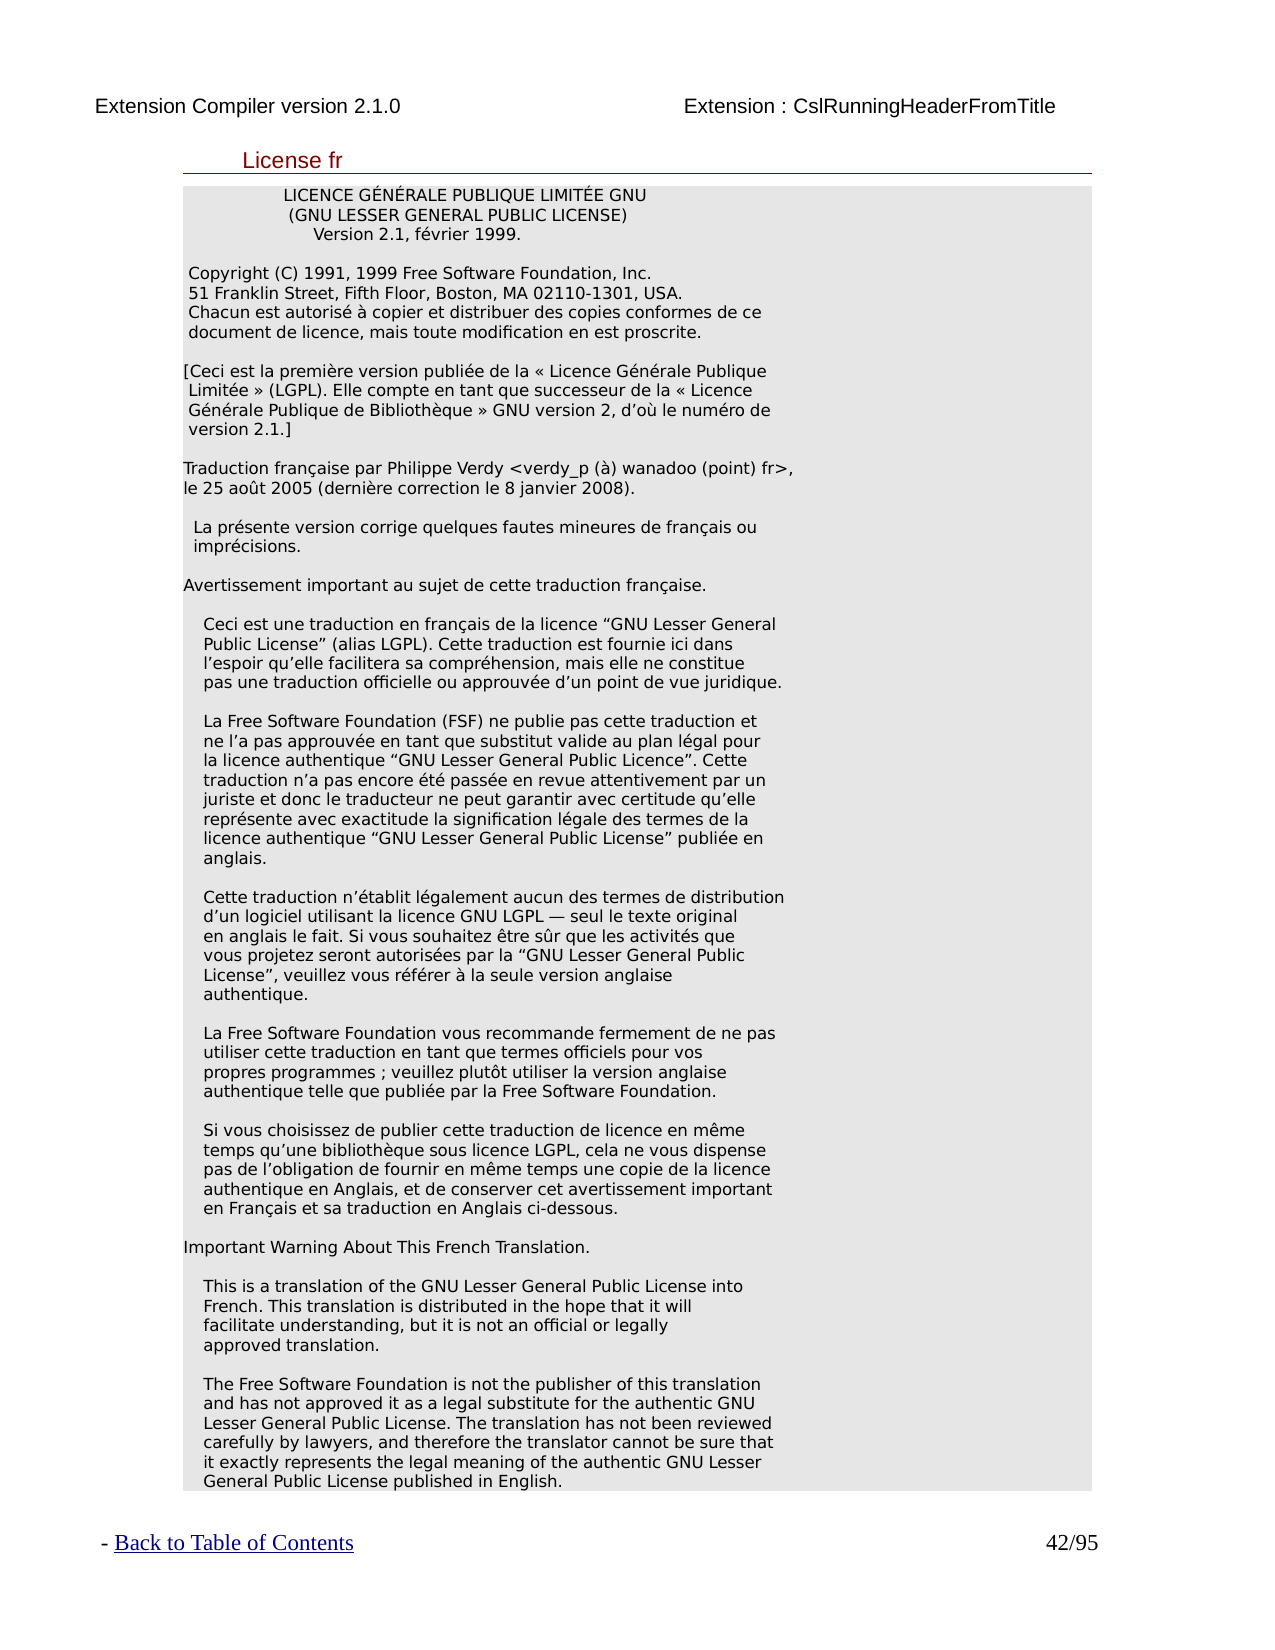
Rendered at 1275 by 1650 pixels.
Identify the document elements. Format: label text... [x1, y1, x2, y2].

text licence authentique “GNU Lesser General Public License” publiée en [183, 829, 1092, 849]
text Générale Publique de Bibliothèque » GNU version 2, d’où le numéro de [183, 401, 1092, 420]
text approved translation. [183, 1336, 1092, 1355]
text Si vous choisissez de publier cette traduction de licence en même [183, 1121, 1092, 1141]
text facilitate understanding, but it is not an official or legally [183, 1316, 1092, 1336]
text représente avec exactitude la signification légale des termes de la [183, 810, 1092, 829]
text pas de l’obligation de fournir en même temps une copie de la licence [183, 1160, 1092, 1180]
text General Public License published in English. [183, 1472, 1092, 1491]
text en Français et sa traduction en Anglais ci-dessous. [183, 1199, 1092, 1219]
text and has not approved it as a legal substitute for the authentic GNU [183, 1394, 1092, 1413]
text Limitée » (LGPL). Elle compte en tant que successeur de la « Licence [183, 381, 1092, 401]
text License fr [183, 147, 1092, 173]
text d’un logiciel utilisant la licence GNU LGPL — seul le texte original [183, 907, 1092, 927]
text La Free Software Foundation (FSF) ne publie pas cette traduction et [183, 712, 1092, 732]
text it exactly represents the legal meaning of the authentic GNU Lesser [183, 1452, 1092, 1472]
text carefully by lawyers, and therefore the translator cannot be sure that [183, 1433, 1092, 1452]
text le 25 août 2005 (dernière correction le 8 janvier 2008). [183, 478, 1092, 498]
text l’espoir qu’elle facilitera sa compréhension, mais elle ne constitue [183, 654, 1092, 673]
text French. This translation is distributed in the hope that it will [183, 1297, 1092, 1316]
text authentique en Anglais, et de conserver cet avertissement important [183, 1180, 1092, 1199]
text document de licence, mais toute modification en est proscrite. [183, 323, 1092, 342]
text Cette traduction n’établit légalement aucun des termes de distribution [183, 888, 1092, 907]
text Avertissement important au sujet de cette traduction française. [183, 576, 1092, 595]
text propres programmes ; veuillez plutôt utiliser la version anglaise [183, 1063, 1092, 1082]
text la licence authentique “GNU Lesser General Public Licence”. Cette [183, 751, 1092, 771]
text authentique. [183, 985, 1092, 1004]
text ne l’a pas approuvée en tant que substitut valide au plan légal pour [183, 732, 1092, 751]
text Ceci est une traduction en français de la licence “GNU Lesser General [183, 615, 1092, 634]
text imprécisions. [183, 537, 1092, 556]
text Version 2.1, février 1999. [183, 225, 1092, 245]
text juriste et donc le traducteur ne peut garantir avec certitude qu’elle [183, 790, 1092, 810]
text version 2.1.] [183, 420, 1092, 439]
text Lesser General Public License. The translation has not been reviewed [183, 1413, 1092, 1433]
text Copyright (C) 1991, 1999 Free Software Foundation, Inc. [183, 264, 1092, 284]
text [Ceci est la première version publiée de la « Licence Générale Publique [183, 362, 1092, 381]
text traduction n’a pas encore été passée en revue attentivement par un [183, 771, 1092, 790]
text (GNU LESSER GENERAL PUBLIC LICENSE) [183, 206, 1092, 225]
text pas une traduction officielle ou approuvée d’un point de vue juridique. [183, 673, 1092, 693]
text La Free Software Foundation vous recommande fermement de ne pas [183, 1024, 1092, 1043]
text temps qu’une bibliothèque sous licence LGPL, cela ne vous dispense [183, 1141, 1092, 1160]
text La présente version corrige quelques fautes mineures de français ou [183, 517, 1092, 537]
text utiliser cette traduction en tant que termes officiels pour vos [183, 1043, 1092, 1063]
text LICENCE GÉNÉRALE PUBLIQUE LIMITÉE GNU [183, 186, 1092, 206]
text The Free Software Foundation is not the publisher of this translation [183, 1374, 1092, 1394]
text vous projetez seront autorisées par la “GNU Lesser General Public [183, 946, 1092, 966]
text authentique telle que publiée par la Free Software Foundation. [183, 1082, 1092, 1102]
text 51 Franklin Street, Fifth Floor, Boston, MA 02110-1301, USA. [183, 284, 1092, 303]
text Chacun est autorisé à copier et distribuer des copies conformes de ce [183, 303, 1092, 323]
text en anglais le fait. Si vous souhaitez être sûr que les activités que [183, 927, 1092, 946]
text License”, veuillez vous référer à la seule version anglaise [183, 966, 1092, 985]
text Public License” (alias LGPL). Cette traduction est fournie ici dans [183, 634, 1092, 654]
text Important Warning About This French Translation. [183, 1238, 1092, 1258]
text Traduction française par Philippe Verdy <verdy_p (à) wanadoo (point) fr>, [183, 459, 1092, 478]
text This is a translation of the GNU Lesser General Public License into [183, 1277, 1092, 1297]
text anglais. [183, 849, 1092, 868]
